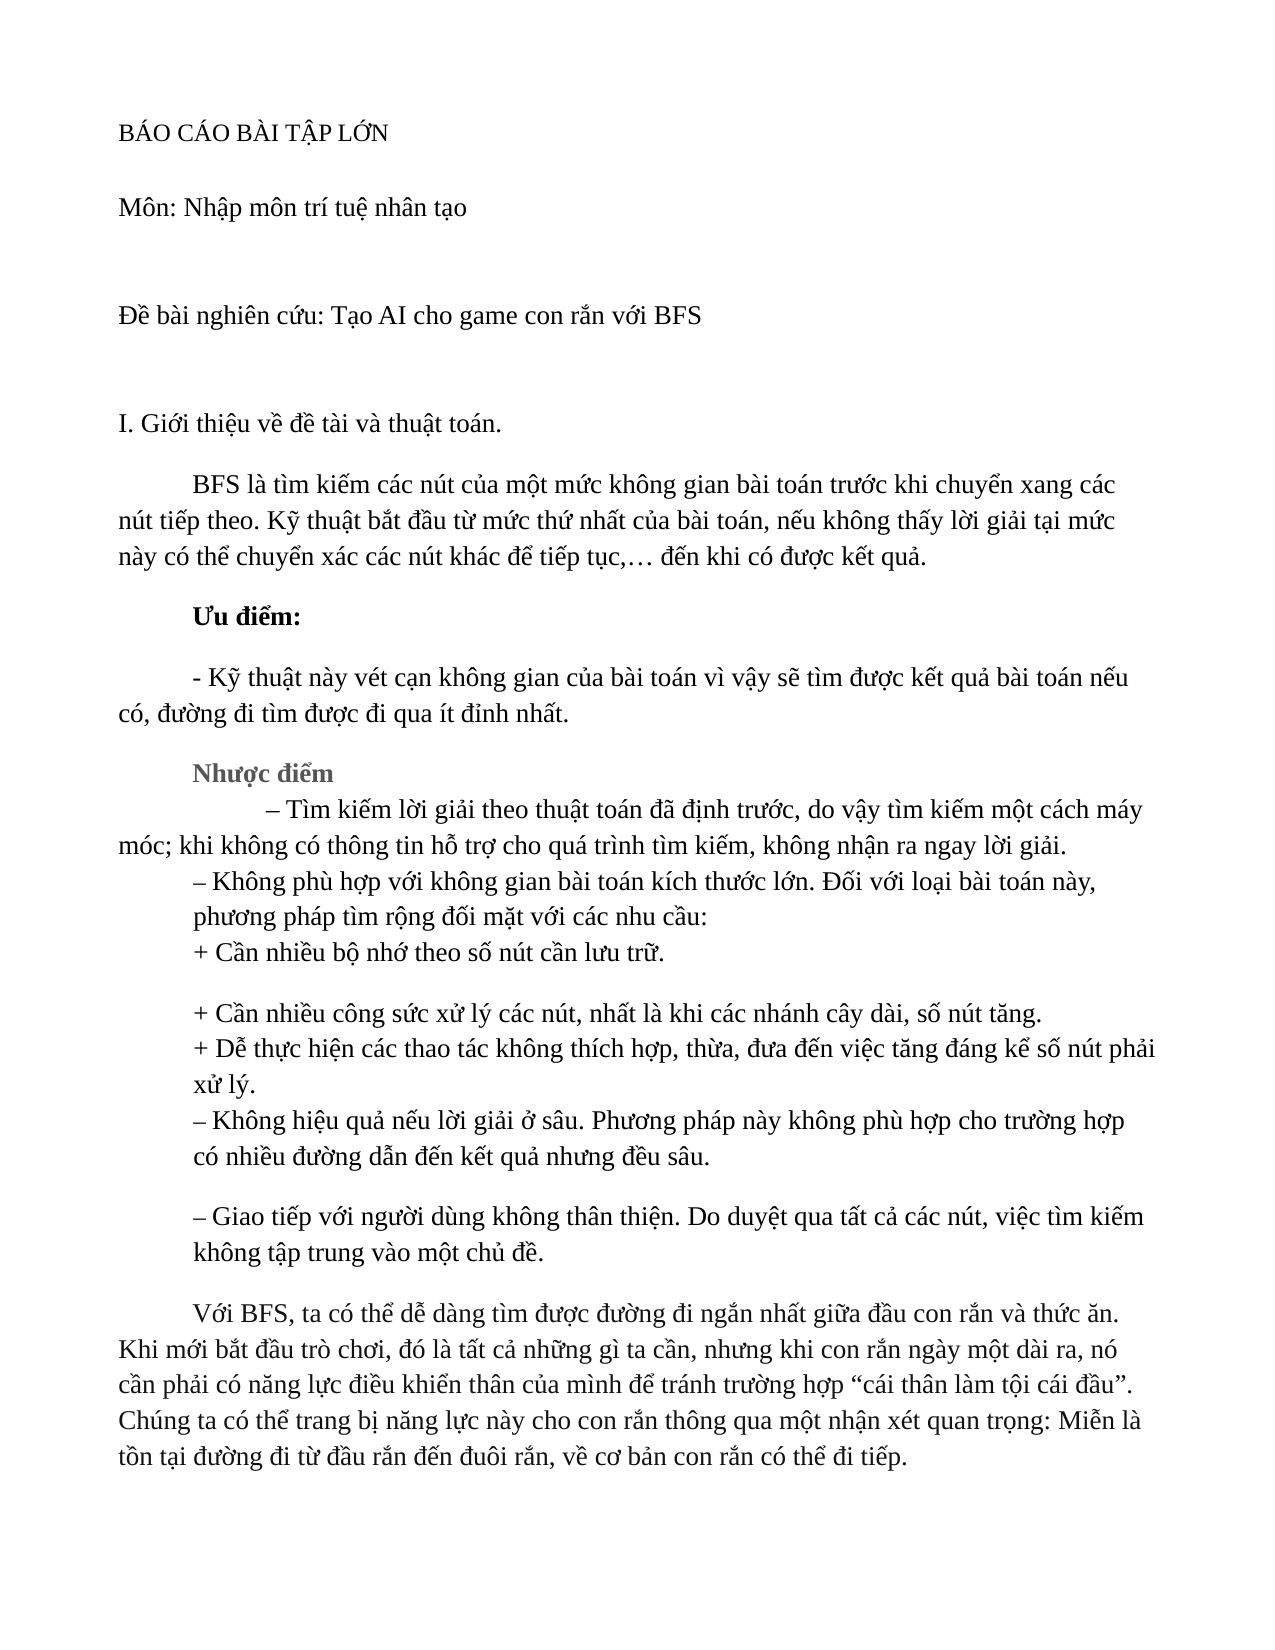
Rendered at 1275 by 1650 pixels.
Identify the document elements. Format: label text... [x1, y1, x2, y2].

text BFS là tìm kiếm các nút của một mức không gian bài toán trước khi chuyển xang các nút tiếp theo. Kỹ thuật bắt đầu từ mức thứ nhất của bài toán, nếu không thấy lời giải tại mức này có thể chuyển xác các nút khác để tiếp tục,… đến khi có được kết quả. [118, 468, 1157, 571]
text – Không hiệu quả nếu lời giải ở sâu. Phương pháp này không phù hợp cho trường hợp có nhiều đường dẫn đến kết quả nhưng đều sâu. [193, 1104, 1157, 1171]
text - Kỹ thuật này vét cạn không gian của bài toán vì vậy sẽ tìm được kết quả bài toán nếu có, đường đi tìm được đi qua ít đỉnh nhất. [118, 661, 1157, 728]
text + Cần nhiều công sức xử lý các nút, nhất là khi các nhánh cây dài, số nút tăng. [193, 997, 1157, 1028]
text Nhược điểm [118, 757, 1157, 789]
text BÁO CÁO BÀI TẬP LỚN [118, 118, 1157, 147]
text Ưu điểm: [118, 600, 1157, 631]
text + Cần nhiều bộ nhớ theo số nút cần lưu trữ. [193, 936, 1157, 967]
text I. Giới thiệu về đề tài và thuật toán. [118, 407, 1157, 438]
text – Giao tiếp với người dùng không thân thiện. Do duyệt qua tất cả các nút, việc tìm kiếm không tập trung vào một chủ đề. [193, 1201, 1157, 1267]
text + Dễ thực hiện các thao tác không thích hợp, thừa, đưa đến việc tăng đáng kể số nút phải xử lý. [193, 1033, 1157, 1099]
text – Tìm kiếm lời giải theo thuật toán đã định trước, do vậy tìm kiếm một cách máy móc; khi không có thông tin hỗ trợ cho quá trình tìm kiếm, không nhận ra ngay lời giải. [118, 793, 1157, 860]
text Môn: Nhập môn trí tuệ nhân tạo [118, 191, 1157, 222]
text Với BFS, ta có thể dễ dàng tìm được đường đi ngắn nhất giữa đầu con rắn và thức ăn. Khi mới bắt đầu trò chơi, đó là tất cả những gì ta cần, nhưng khi con rắn ngày một dài ra, nó cần phải có năng lực điều khiển thân của mình để tránh trường hợp “cái thân làm tội cái đầu”. Chúng ta có thể trang bị năng lực này cho con rắn thông qua một nhận xét quan trọng: Miễn là tồn tại đường đi từ đầu rắn đến đuôi rắn, về cơ bản con rắn có thể đi tiếp. [118, 1297, 1157, 1471]
text Đề bài nghiên cứu: Tạo AI cho game con rắn với BFS [118, 299, 1157, 330]
text – Không phù hợp với không gian bài toán kích thước lớn. Đối với loại bài toán này, phương pháp tìm rộng đối mặt với các nhu cầu: [193, 865, 1157, 932]
